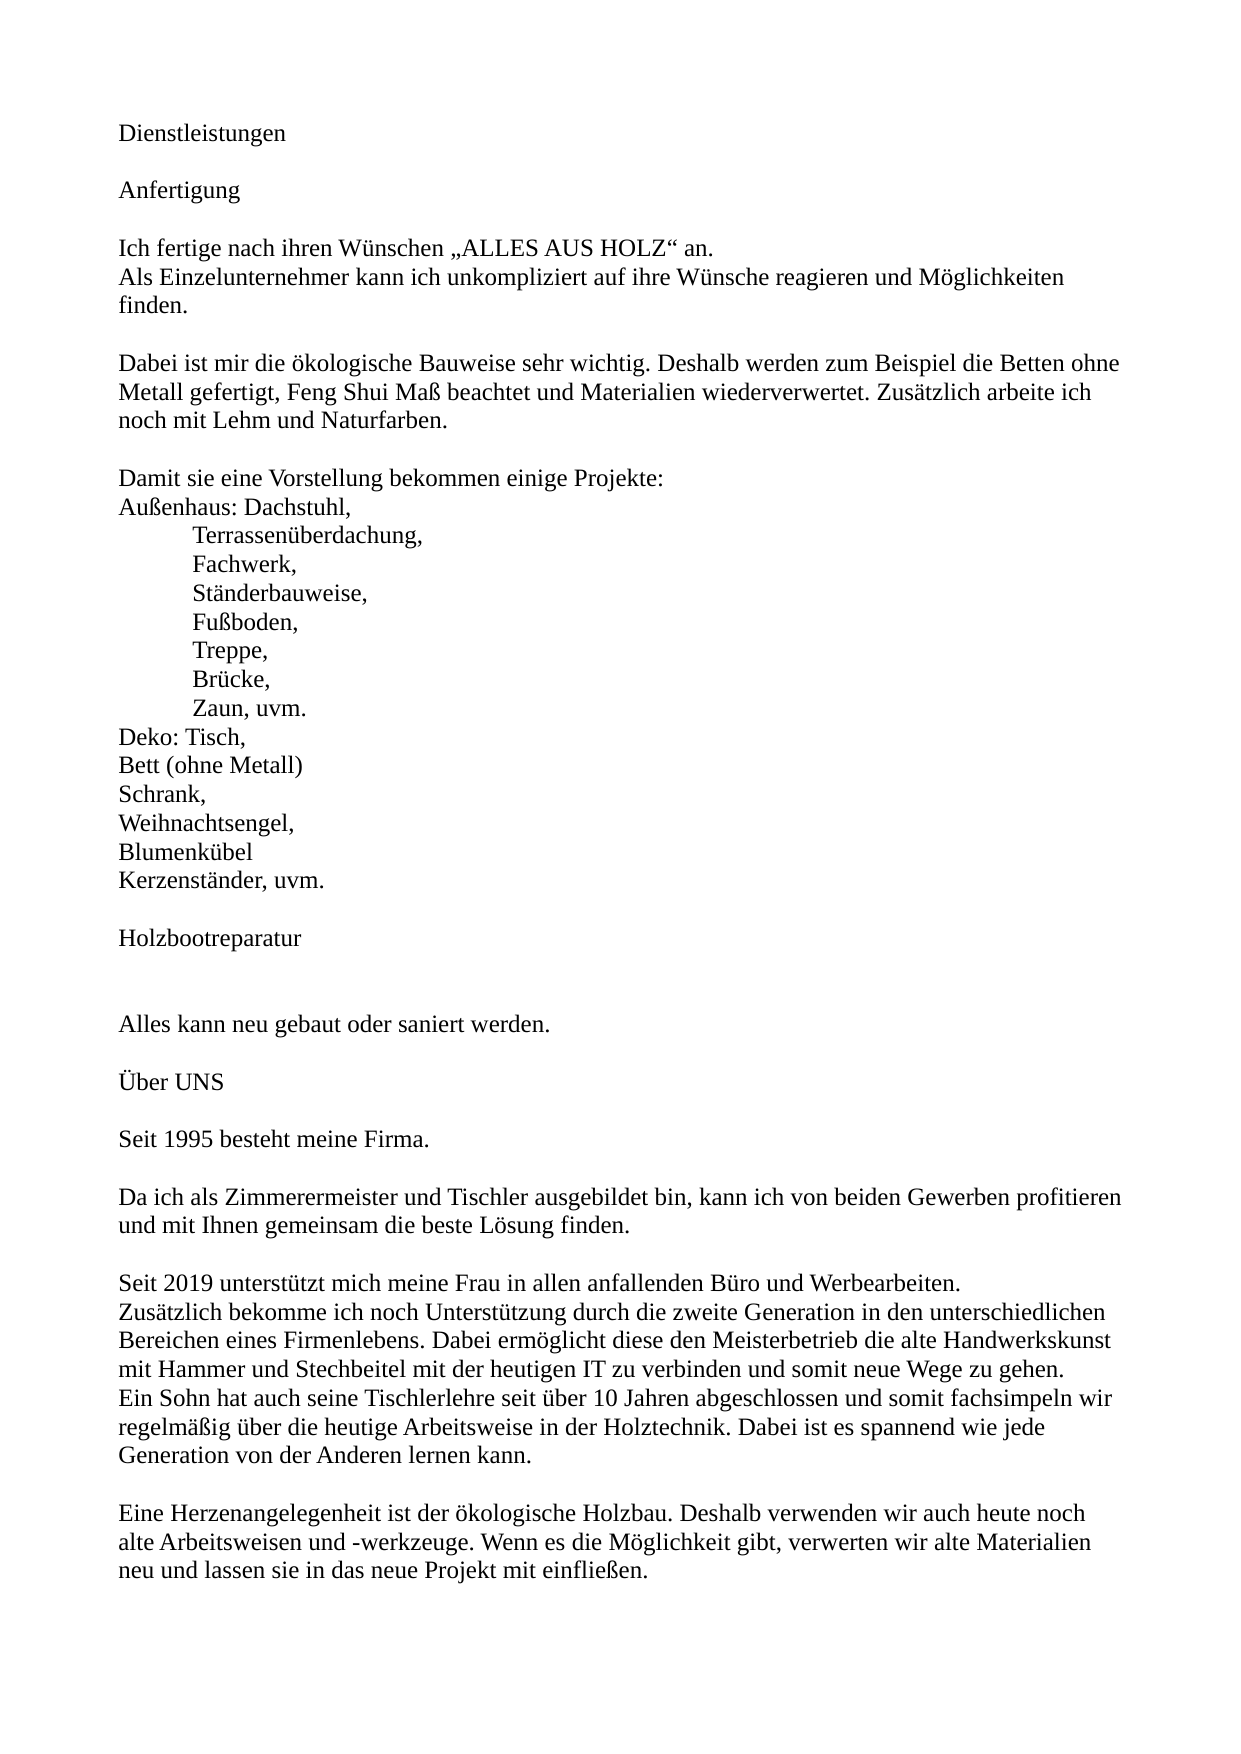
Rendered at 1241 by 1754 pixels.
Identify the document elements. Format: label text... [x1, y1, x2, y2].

text Dabei ist mir die ökologische Bauweise sehr wichtig. Deshalb werden zum Beispiel die Betten ohne Metall gefertigt, Feng Shui Maß beachtet und Materialien wiederverwertet. Zusätzlich arbeite ich noch mit Lehm und Naturfarben. [118, 348, 1122, 434]
text Fachwerk, [118, 549, 1122, 578]
text Treppe, [118, 636, 1122, 664]
text Kerzenständer, uvm. [118, 866, 1122, 894]
text Brücke, [118, 664, 1122, 693]
text Ständerbauweise, [118, 578, 1122, 607]
text Ich fertige nach ihren Wünschen „ALLES AUS HOLZ“ an. [118, 233, 1122, 262]
text Blumenkübel [118, 837, 1122, 866]
text Alles kann neu gebaut oder saniert werden. [118, 1009, 1122, 1038]
text Damit sie eine Vorstellung bekommen einige Projekte: [118, 463, 1122, 492]
text Zaun, uvm. [118, 693, 1122, 722]
text Dienstleistungen [118, 118, 1122, 147]
text Über UNS [118, 1067, 1122, 1096]
text Seit 2019 unterstützt mich meine Frau in allen anfallenden Büro und Werbearbeiten. [118, 1268, 1122, 1297]
text Zusätzlich bekomme ich noch Unterstützung durch die zweite Generation in den unterschiedlichen Bereichen eines Firmenlebens. Dabei ermöglicht diese den Meisterbetrieb die alte Handwerkskunst mit Hammer und Stechbeitel mit der heutigen IT zu verbinden und somit neue Wege zu gehen. [118, 1297, 1122, 1383]
text Fußboden, [118, 607, 1122, 636]
text Deko: Tisch, [118, 722, 1122, 751]
text Terrassenüberdachung, [118, 521, 1122, 549]
text Bett (ohne Metall) [118, 751, 1122, 779]
text Ein Sohn hat auch seine Tischlerlehre seit über 10 Jahren abgeschlossen und somit fachsimpeln wir regelmäßig über die heutige Arbeitsweise in der Holztechnik. Dabei ist es spannend wie jede Generation von der Anderen lernen kann. [118, 1383, 1122, 1469]
text Eine Herzenangelegenheit ist der ökologische Holzbau. Deshalb verwenden wir auch heute noch alte Arbeitsweisen und -werkzeuge. Wenn es die Möglichkeit gibt, verwerten wir alte Materialien neu und lassen sie in das neue Projekt mit einfließen. [118, 1498, 1122, 1584]
text Da ich als Zimmerermeister und Tischler ausgebildet bin, kann ich von beiden Gewerben profitieren und mit Ihnen gemeinsam die beste Lösung finden. [118, 1182, 1122, 1239]
text Als Einzelunternehmer kann ich unkompliziert auf ihre Wünsche reagieren und Möglichkeiten finden. [118, 262, 1122, 319]
text Anfertigung [118, 176, 1122, 204]
text Schrank, [118, 779, 1122, 808]
text Außenhaus: Dachstuhl, [118, 492, 1122, 521]
text Weihnachtsengel, [118, 808, 1122, 837]
text Seit 1995 besteht meine Firma. [118, 1124, 1122, 1153]
text Holzbootreparatur [118, 923, 1122, 952]
